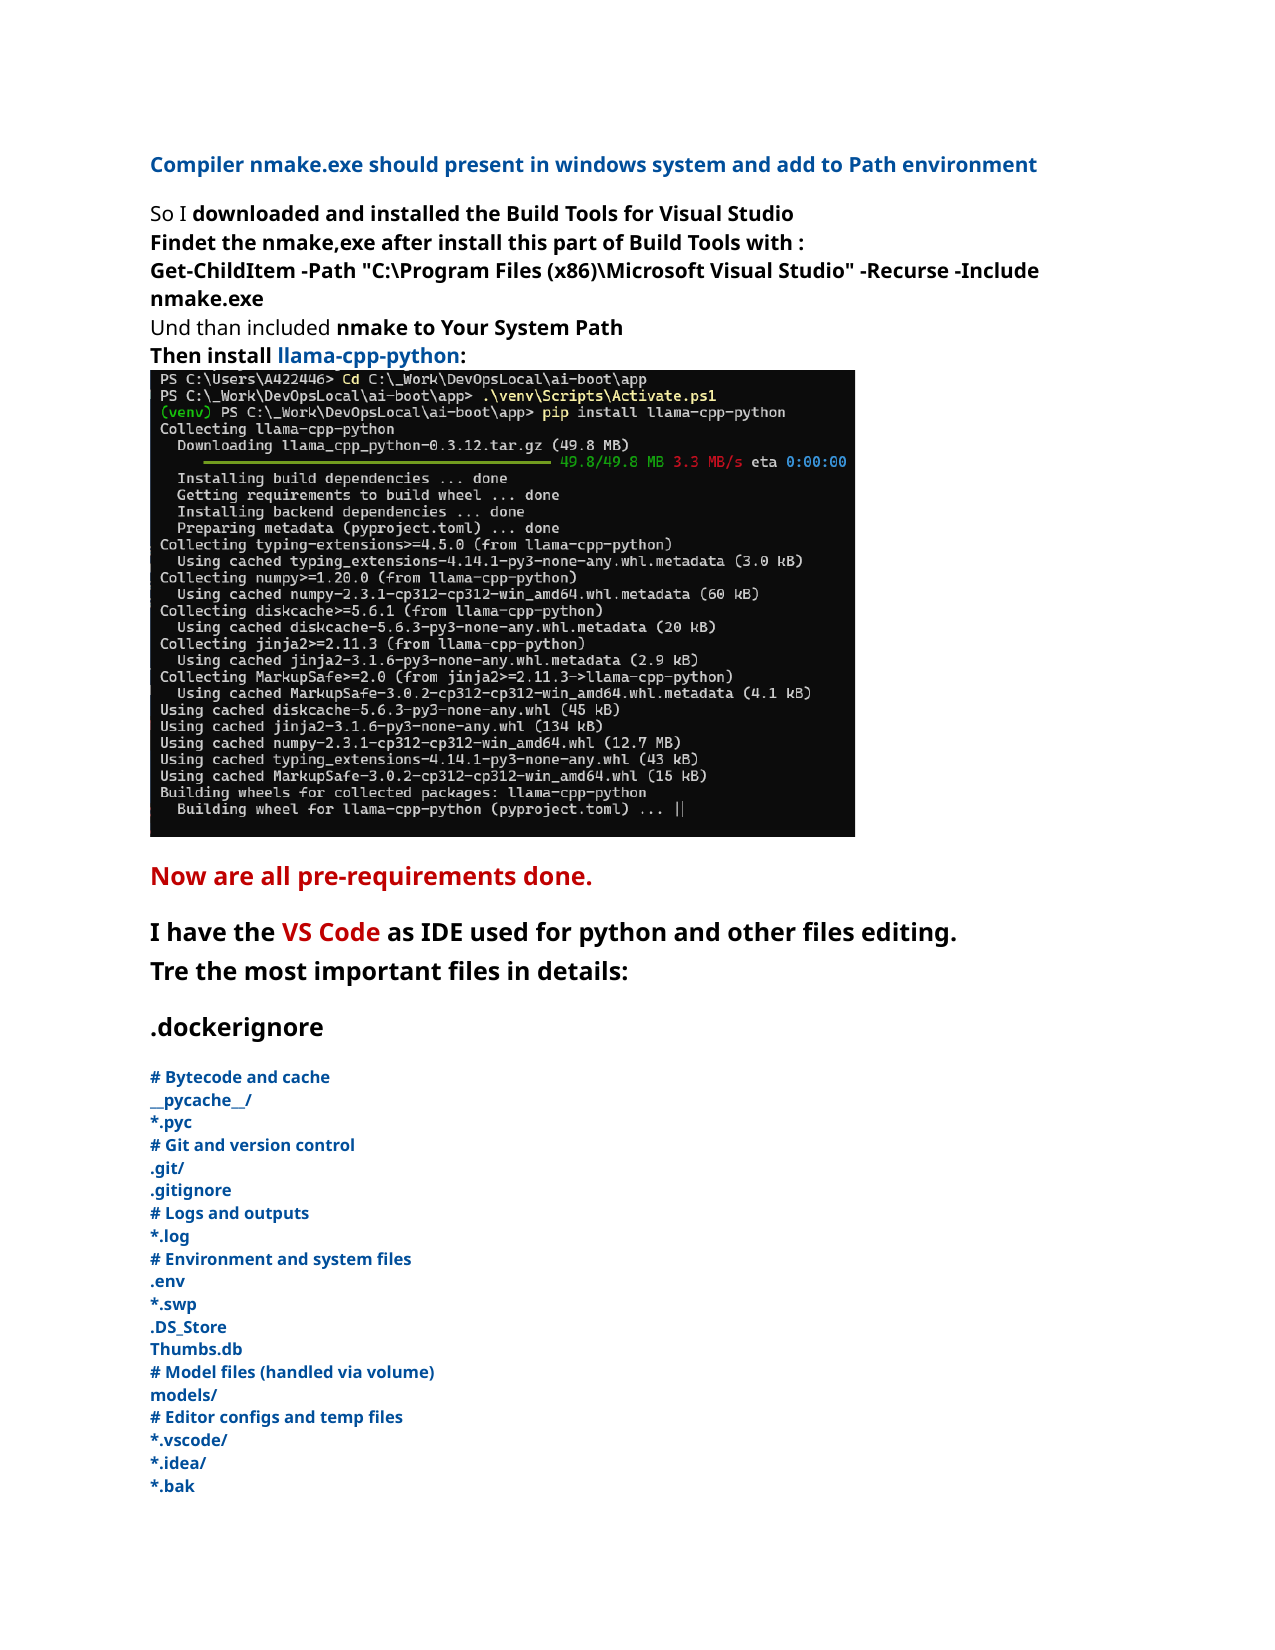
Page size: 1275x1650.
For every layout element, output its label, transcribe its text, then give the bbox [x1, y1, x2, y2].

text Findet the nmake,exe after install this part of Build Tools with : [150, 228, 1125, 256]
text .DS_Store [150, 1315, 1125, 1338]
text *.vscode/ [150, 1429, 1125, 1451]
text # Logs and outputs [150, 1202, 1125, 1224]
text *.idea/ [150, 1451, 1125, 1474]
text Get-ChildItem -Path "C:\Program Files (x86)\Microsoft Visual Studio" -Recurse -Include nmake.exe [150, 256, 1125, 313]
text Thumbs.db [150, 1338, 1125, 1361]
text # Bytecode and cache [150, 1065, 1125, 1088]
text Und than included nmake to Your System Path [150, 313, 1125, 341]
text models/ [150, 1383, 1125, 1406]
text # Model files (handled via volume) [150, 1361, 1125, 1383]
text # Environment and system files [150, 1247, 1125, 1270]
text *.swp [150, 1292, 1125, 1315]
text .env [150, 1270, 1125, 1292]
text .git/ [150, 1156, 1125, 1179]
text *.bak [150, 1474, 1125, 1497]
text Now are all pre-requirements done. [150, 859, 1125, 893]
text *.log [150, 1224, 1125, 1247]
text *.pyc [150, 1111, 1125, 1133]
text # Editor configs and temp files [150, 1406, 1125, 1429]
text .dockerignore [150, 1009, 1125, 1044]
text # Git and version control [150, 1133, 1125, 1156]
text I have the VS Code as IDE used for python and other files editing. Tre the most important files in details: [150, 914, 1125, 988]
text So I downloaded and installed the Build Tools for Visual Studio [150, 199, 1125, 228]
text Then install llama-cpp-python: [150, 341, 1125, 370]
text Compiler nmake.exe should present in windows system and add to Path environment [150, 150, 1125, 178]
text .gitignore [150, 1179, 1125, 1202]
text __pycache__/ [150, 1088, 1125, 1111]
